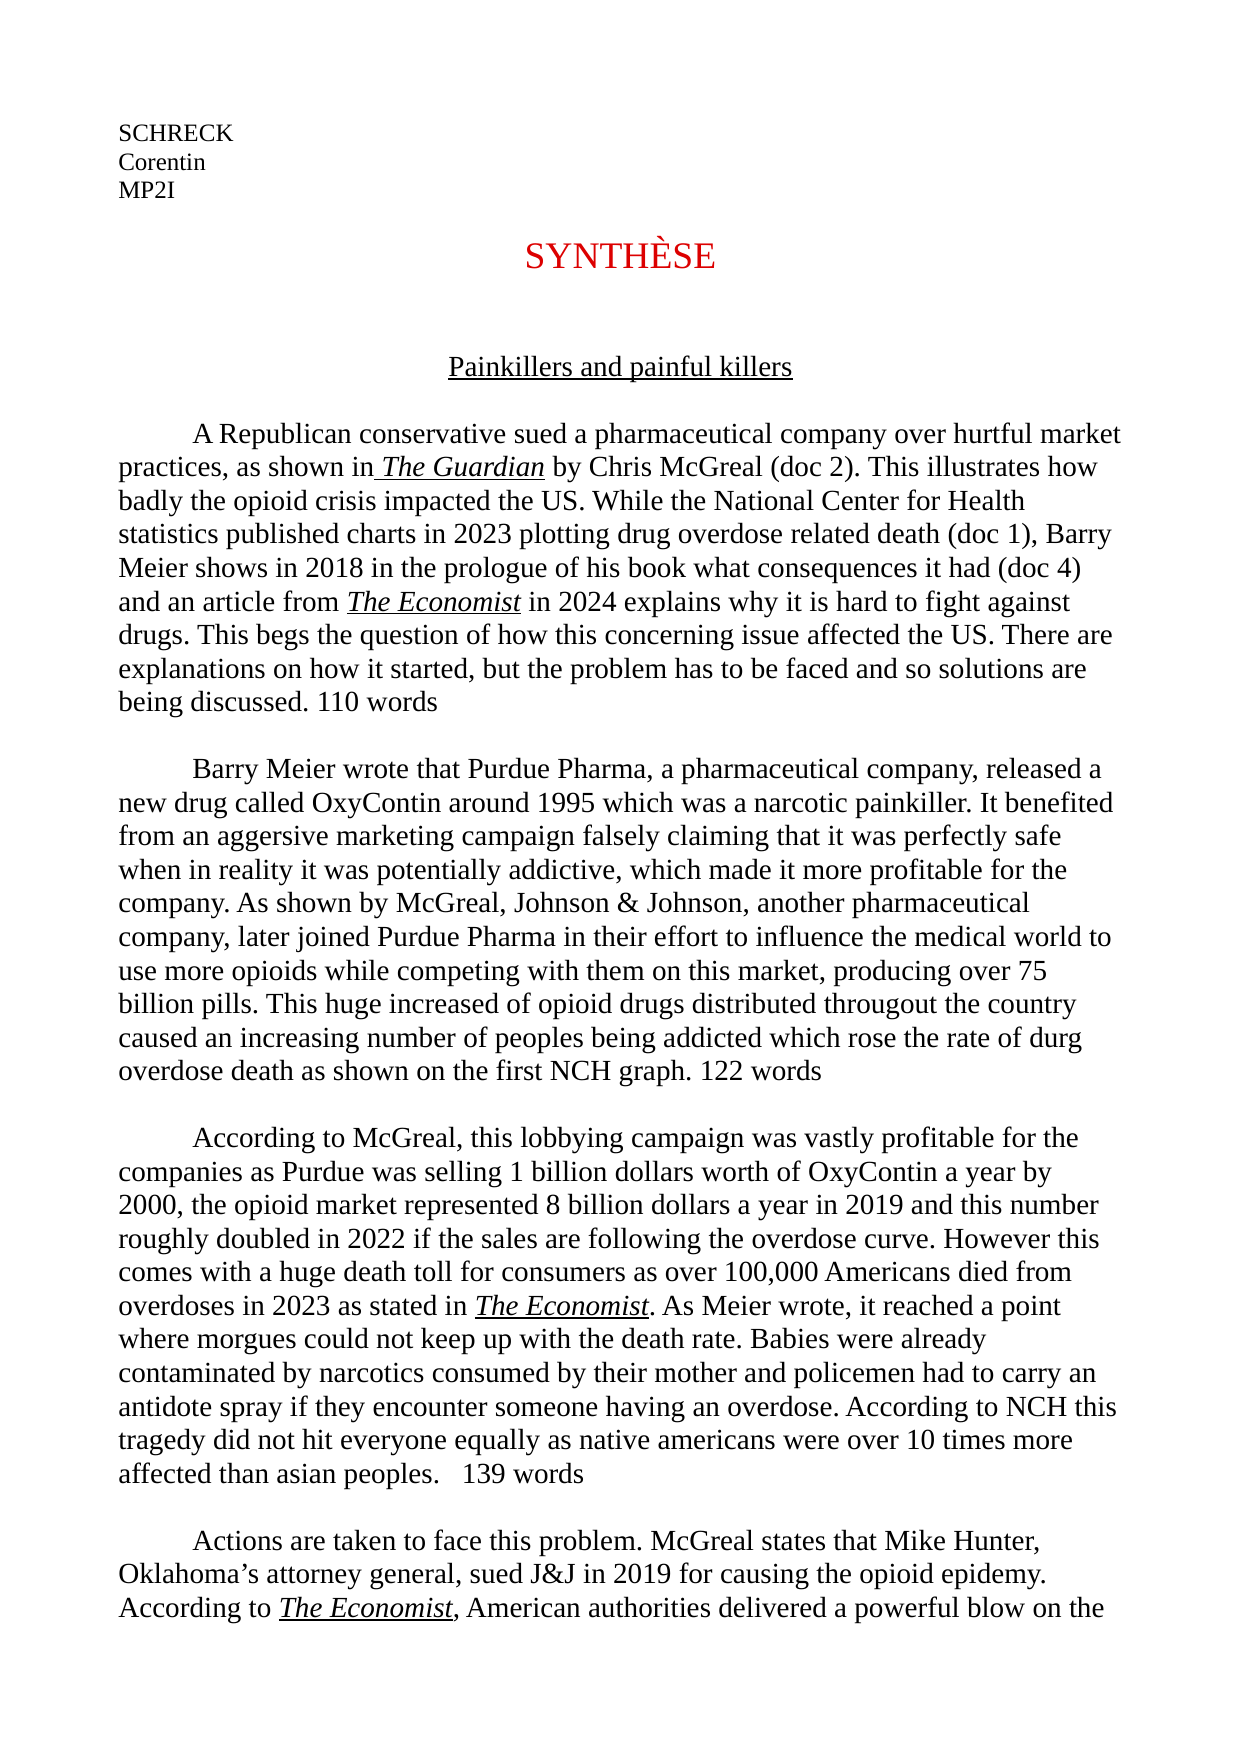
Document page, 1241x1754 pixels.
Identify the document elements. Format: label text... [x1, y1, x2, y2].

text Barry Meier wrote that Purdue Pharma, a pharmaceutical company, released a new drug called OxyContin around 1995 which was a narcotic painkiller. It benefited from an aggersive marketing campaign falsely claiming that it was perfectly safe when in reality it was potentially addictive, which made it more profitable for the company. As shown by McGreal, Johnson & Johnson, another pharmaceutical company, later joined Purdue Pharma in their effort to influence the medical world to use more opioids while competing with them on this market, producing over 75 billion pills. This huge increased of opioid drugs distributed througout the country caused an increasing number of peoples being addicted which rose the rate of durg overdose death as shown on the first NCH graph. 122 words [118, 751, 1122, 1087]
text Actions are taken to face this problem. McGreal states that Mike Hunter, Oklahoma’s attorney general, sued J&J in 2019 for causing the opioid epidemy. According to The Economist, American authorities delivered a powerful blow on the [118, 1523, 1122, 1623]
text Painkillers and painful killers [118, 349, 1122, 382]
text SYNTHÈSE [118, 234, 1122, 277]
text According to McGreal, this lobbying campaign was vastly profitable for the companies as Purdue was selling 1 billion dollars worth of OxyContin a year by 2000, the opioid market represented 8 billion dollars a year in 2019 and this number roughly doubled in 2022 if the sales are following the overdose curve. However this comes with a huge death toll for consumers as over 100,000 Americans died from overdoses in 2023 as stated in The Economist. As Meier wrote, it reached a point where morgues could not keep up with the death rate. Babies were already contaminated by narcotics consumed by their mother and policemen had to carry an antidote spray if they encounter someone having an overdose. According to NCH this tragedy did not hit everyone equally as native americans were over 10 times more affected than asian peoples. 139 words [118, 1120, 1122, 1489]
text A Republican conservative sued a pharmaceutical company over hurtful market practices, as shown in The Guardian by Chris McGreal (doc 2). This illustrates how badly the opioid crisis impacted the US. While the National Center for Health statistics published charts in 2023 plotting drug overdose related death (doc 1), Barry Meier shows in 2018 in the prologue of his book what consequences it had (doc 4) and an article from The Economist in 2024 explains why it is hard to fight against drugs. This begs the question of how this concerning issue affected the US. There are explanations on how it started, but the problem has to be faced and so solutions are being discussed. 110 words [118, 416, 1122, 718]
